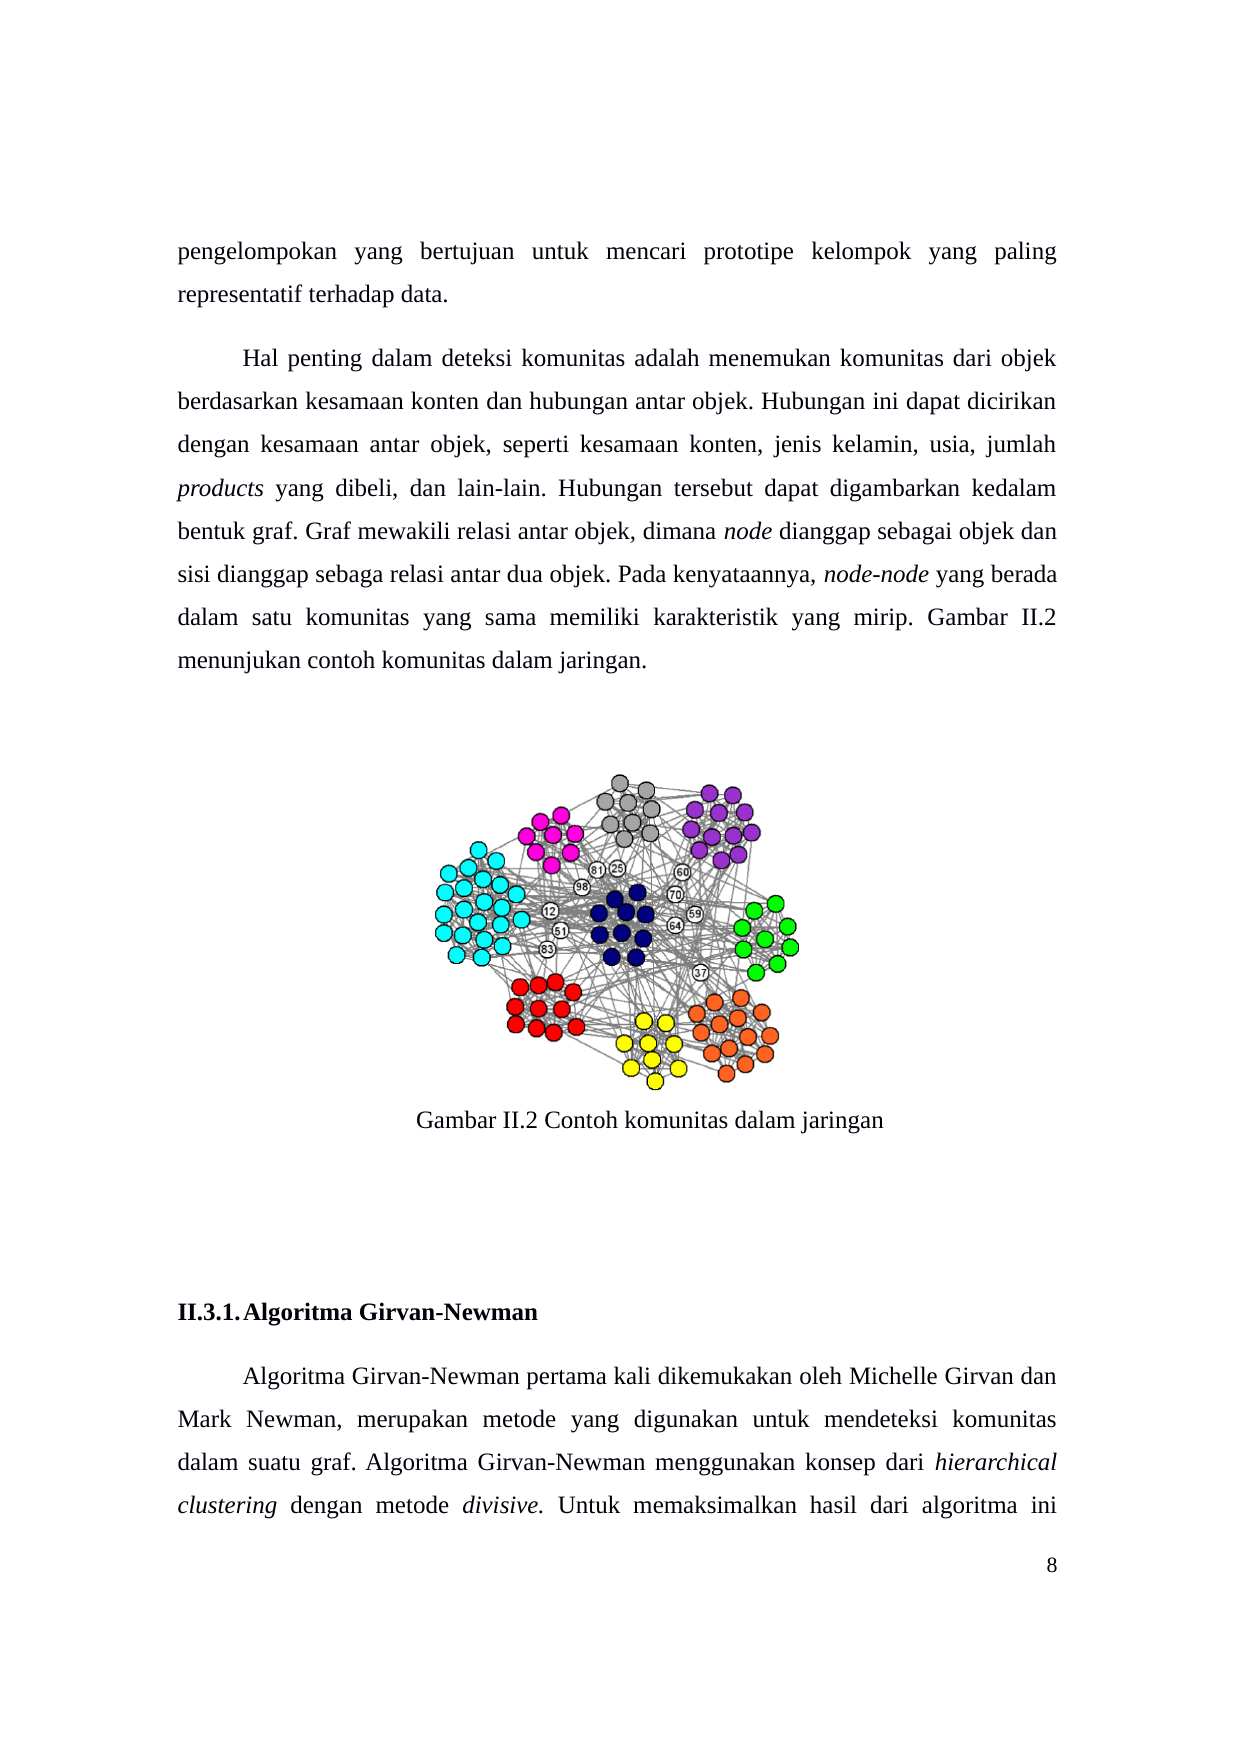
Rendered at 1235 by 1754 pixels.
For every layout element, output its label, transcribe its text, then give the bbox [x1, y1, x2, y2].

text Gambar II.2 Contoh komunitas dalam jaringan [177, 773, 1057, 1134]
subtitle Algoritma Girvan-Newman [177, 1297, 1057, 1326]
text Algoritma Girvan-Newman pertama kali dikemukakan oleh Michelle Girvan dan Mark Newman, merupakan metode yang digunakan untuk mendeteksi komunitas dalam suatu graf. Algoritma Girvan-Newman menggunakan konsep dari hierarchical clustering dengan metode divisive. Untuk memaksimalkan hasil dari algoritma ini [177, 1361, 1057, 1519]
picture [434, 773, 800, 1091]
text pengelompokan yang bertujuan untuk mencari prototipe kelompok yang paling representatif terhadap data. [177, 236, 1057, 308]
text Hal penting dalam deteksi komunitas adalah menemukan komunitas dari objek berdasarkan kesamaan konten dan hubungan antar objek. Hubungan ini dapat dicirikan dengan kesamaan antar objek, seperti kesamaan konten, jenis kelamin, usia, jumlah products yang dibeli, dan lain-lain. Hubungan tersebut dapat digambarkan kedalam bentuk graf. Graf mewakili relasi antar objek, dimana node dianggap sebagai objek dan sisi dianggap sebaga relasi antar dua objek. Pada kenyataannya, node-node yang berada dalam satu komunitas yang sama memiliki karakteristik yang mirip. Gambar II.2 menunjukan contoh komunitas dalam jaringan. [177, 343, 1057, 674]
